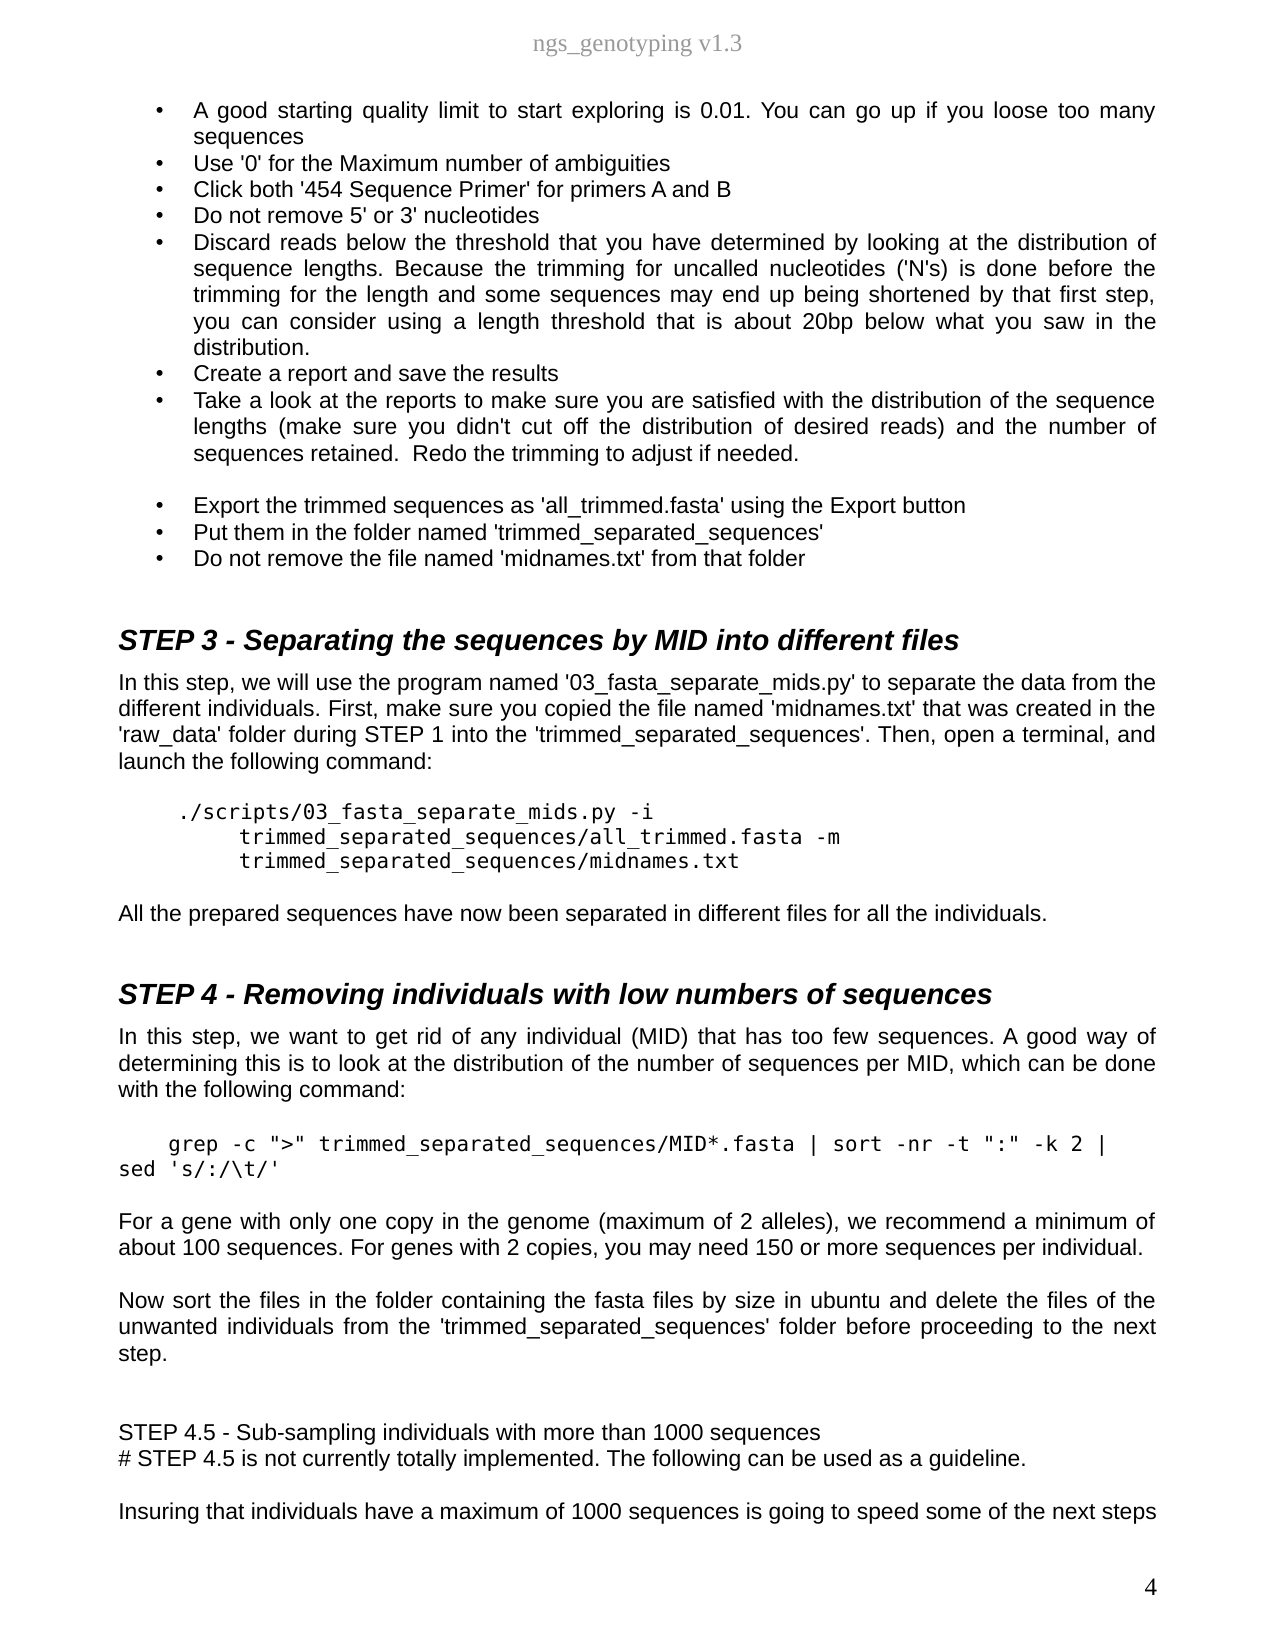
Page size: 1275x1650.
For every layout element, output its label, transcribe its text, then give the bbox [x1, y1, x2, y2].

subtitle STEP 4 - Removing individuals with low numbers of sequences [118, 977, 1157, 1011]
text All the prepared sequences have now been separated in different files for all the individuals. [118, 899, 1157, 926]
list Do not remove the file named 'midnames.txt' from that folder [156, 545, 1157, 571]
text For a gene with only one copy in the genome (maximum of 2 alleles), we recommend a minimum of about 100 sequences. For genes with 2 copies, you may need 150 or more sequences per individual. [118, 1208, 1157, 1261]
list Create a report and save the results [156, 360, 1157, 387]
text Insuring that individuals have a maximum of 1000 sequences is going to speed some of the next steps [118, 1498, 1157, 1524]
text ./scripts/03_fasta_separate_mids.py -i trimmed_separated_sequences/all_trimmed.fasta -m trimmed_separated_sequences/midnames.txt [177, 800, 1157, 873]
text In this step, we will use the program named '03_fasta_separate_mids.py' to separate the data from the different individuals. First, make sure you copied the file named 'midnames.txt' that was created in the 'raw_data' folder during STEP 1 into the 'trimmed_separated_sequences'. Then, open a terminal, and launch the following command: [118, 669, 1157, 774]
text # STEP 4.5 is not currently totally implemented. The following can be used as a guideline. [118, 1445, 1157, 1471]
list Discard reads below the threshold that you have determined by looking at the distribution of sequence lengths. Because the trimming for uncalled nucleotides ('N's) is done before the trimming for the length and some sequences may end up being shortened by that first step, you can consider using a length threshold that is about 20bp below what you saw in the distribution. [156, 229, 1157, 360]
text STEP 4.5 - Sub-sampling individuals with more than 1000 sequences [118, 1419, 1157, 1445]
list Do not remove 5' or 3' nucleotides [156, 202, 1157, 229]
list A good starting quality limit to start exploring is 0.01. You can go up if you loose too many sequences [156, 97, 1157, 149]
text grep -c ">" trimmed_separated_sequences/MID*.fasta | sort -nr -t ":" -k 2 | sed 's/:/\t/' [118, 1129, 1157, 1181]
list Put them in the folder named 'trimmed_separated_sequences' [156, 518, 1157, 545]
list Use '0' for the Maximum number of ambiguities [156, 149, 1157, 176]
text Now sort the files in the folder containing the fasta files by size in ubuntu and delete the files of the unwanted individuals from the 'trimmed_separated_sequences' folder before proceeding to the next step. [118, 1287, 1157, 1366]
list Export the trimmed sequences as 'all_trimmed.fasta' using the Export button [156, 492, 1157, 518]
list Take a look at the reports to make sure you are satisfied with the distribution of the sequence lengths (make sure you didn't cut off the distribution of desired reads) and the number of sequences retained. Redo the trimming to adjust if needed. [156, 387, 1157, 466]
text In this step, we want to get rid of any individual (MID) that has too few sequences. A good way of determining this is to look at the distribution of the number of sequences per MID, which can be done with the following command: [118, 1023, 1157, 1102]
subtitle STEP 3 - Separating the sequences by MID into different files [118, 623, 1157, 656]
list Click both '454 Sequence Primer' for primers A and B [156, 176, 1157, 202]
